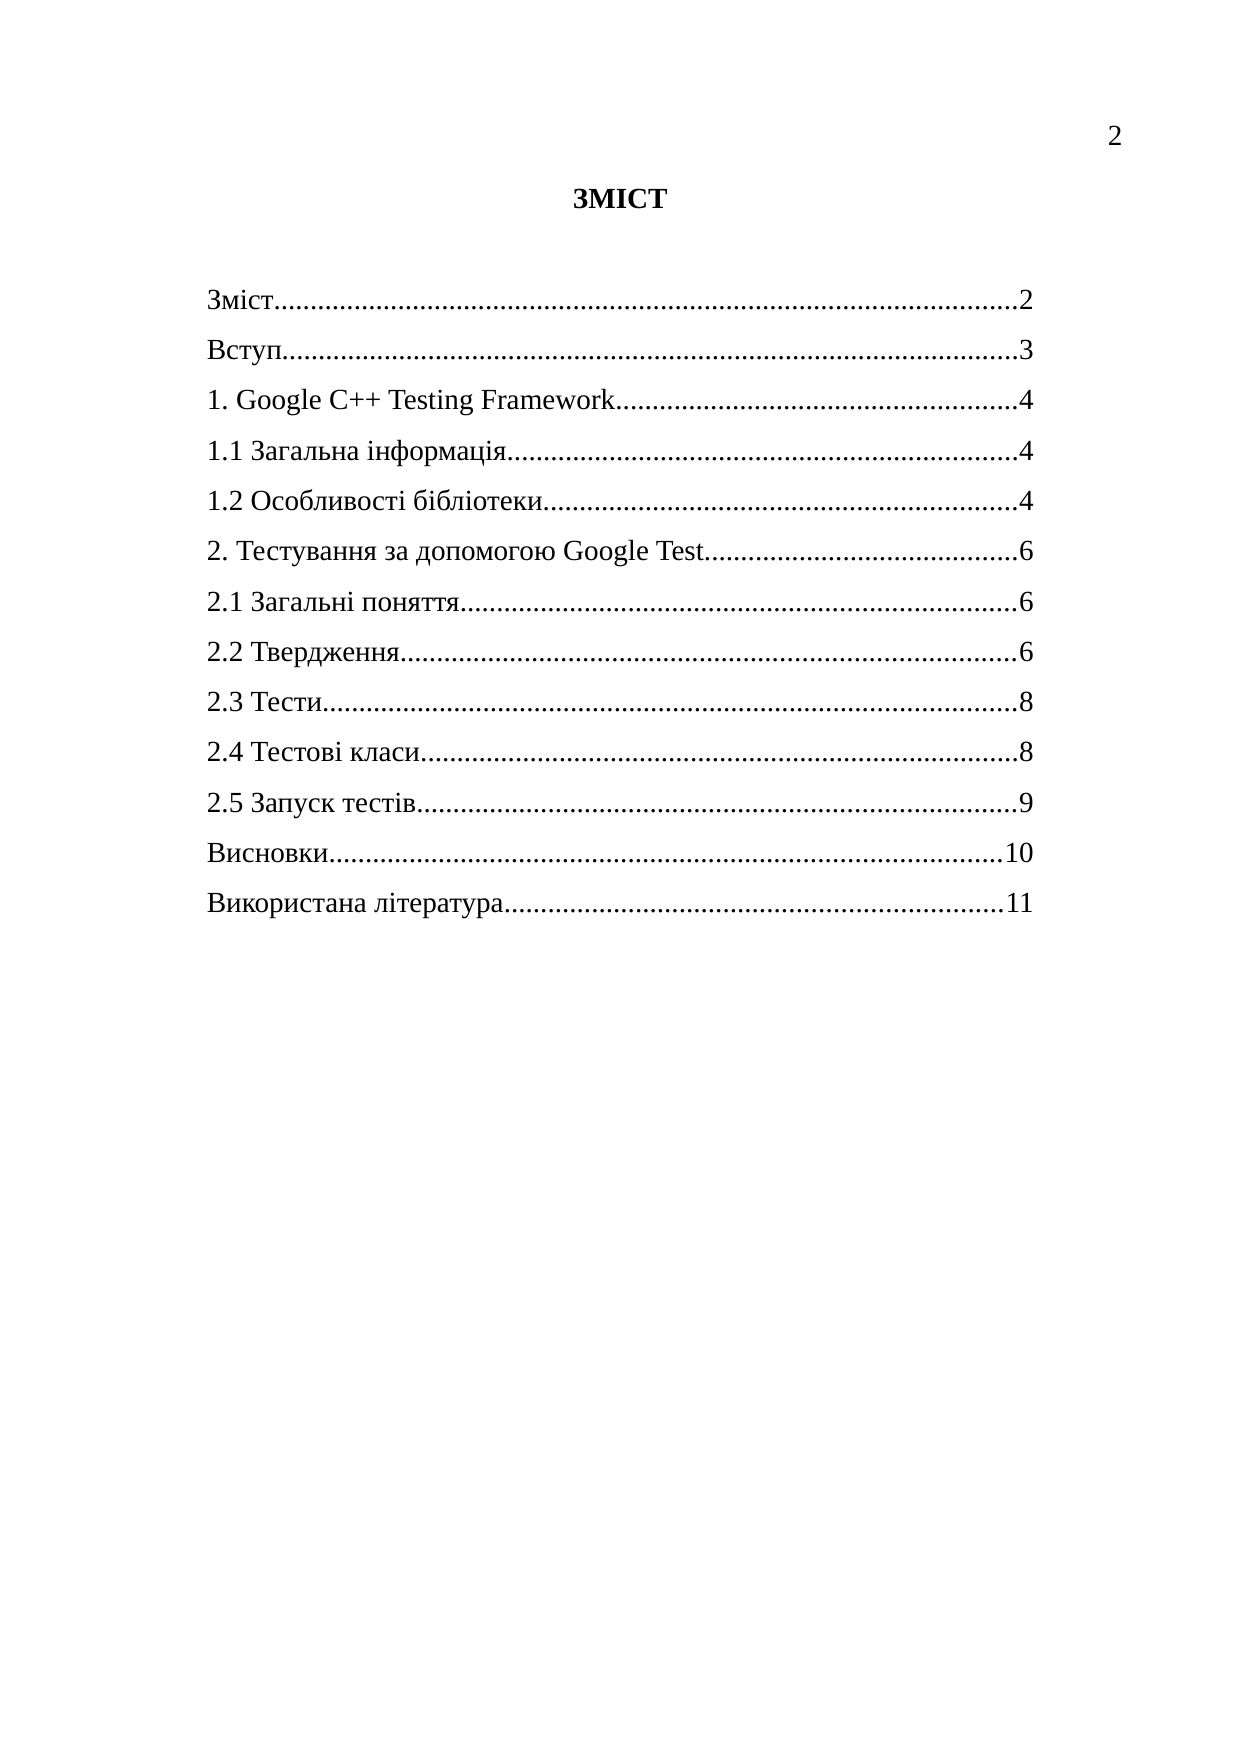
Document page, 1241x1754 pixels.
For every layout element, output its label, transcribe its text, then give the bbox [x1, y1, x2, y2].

text Вступ 3 [118, 332, 1122, 366]
text 1.1 Загальна інформація 4 [118, 433, 1122, 466]
text 2.1 Загальні поняття 6 [118, 584, 1122, 617]
text 2. Тестування за допомогою Google Test 6 [118, 533, 1122, 567]
text Зміст 2 [118, 282, 1122, 315]
text Висновки 10 [118, 835, 1122, 869]
text Використана література 11 [118, 886, 1122, 919]
text 2.4 Тестові класи 8 [118, 734, 1122, 768]
text 1.2 Особливості бібліотеки 4 [118, 483, 1122, 517]
text 2.5 Запуск тестів 9 [118, 785, 1122, 818]
text 2.2 Твердження 6 [118, 634, 1122, 667]
subtitle Зміст [118, 181, 1122, 215]
text 2.3 Тести 8 [118, 684, 1122, 718]
text 1. Google C++ Testing Framework 4 [118, 382, 1122, 416]
